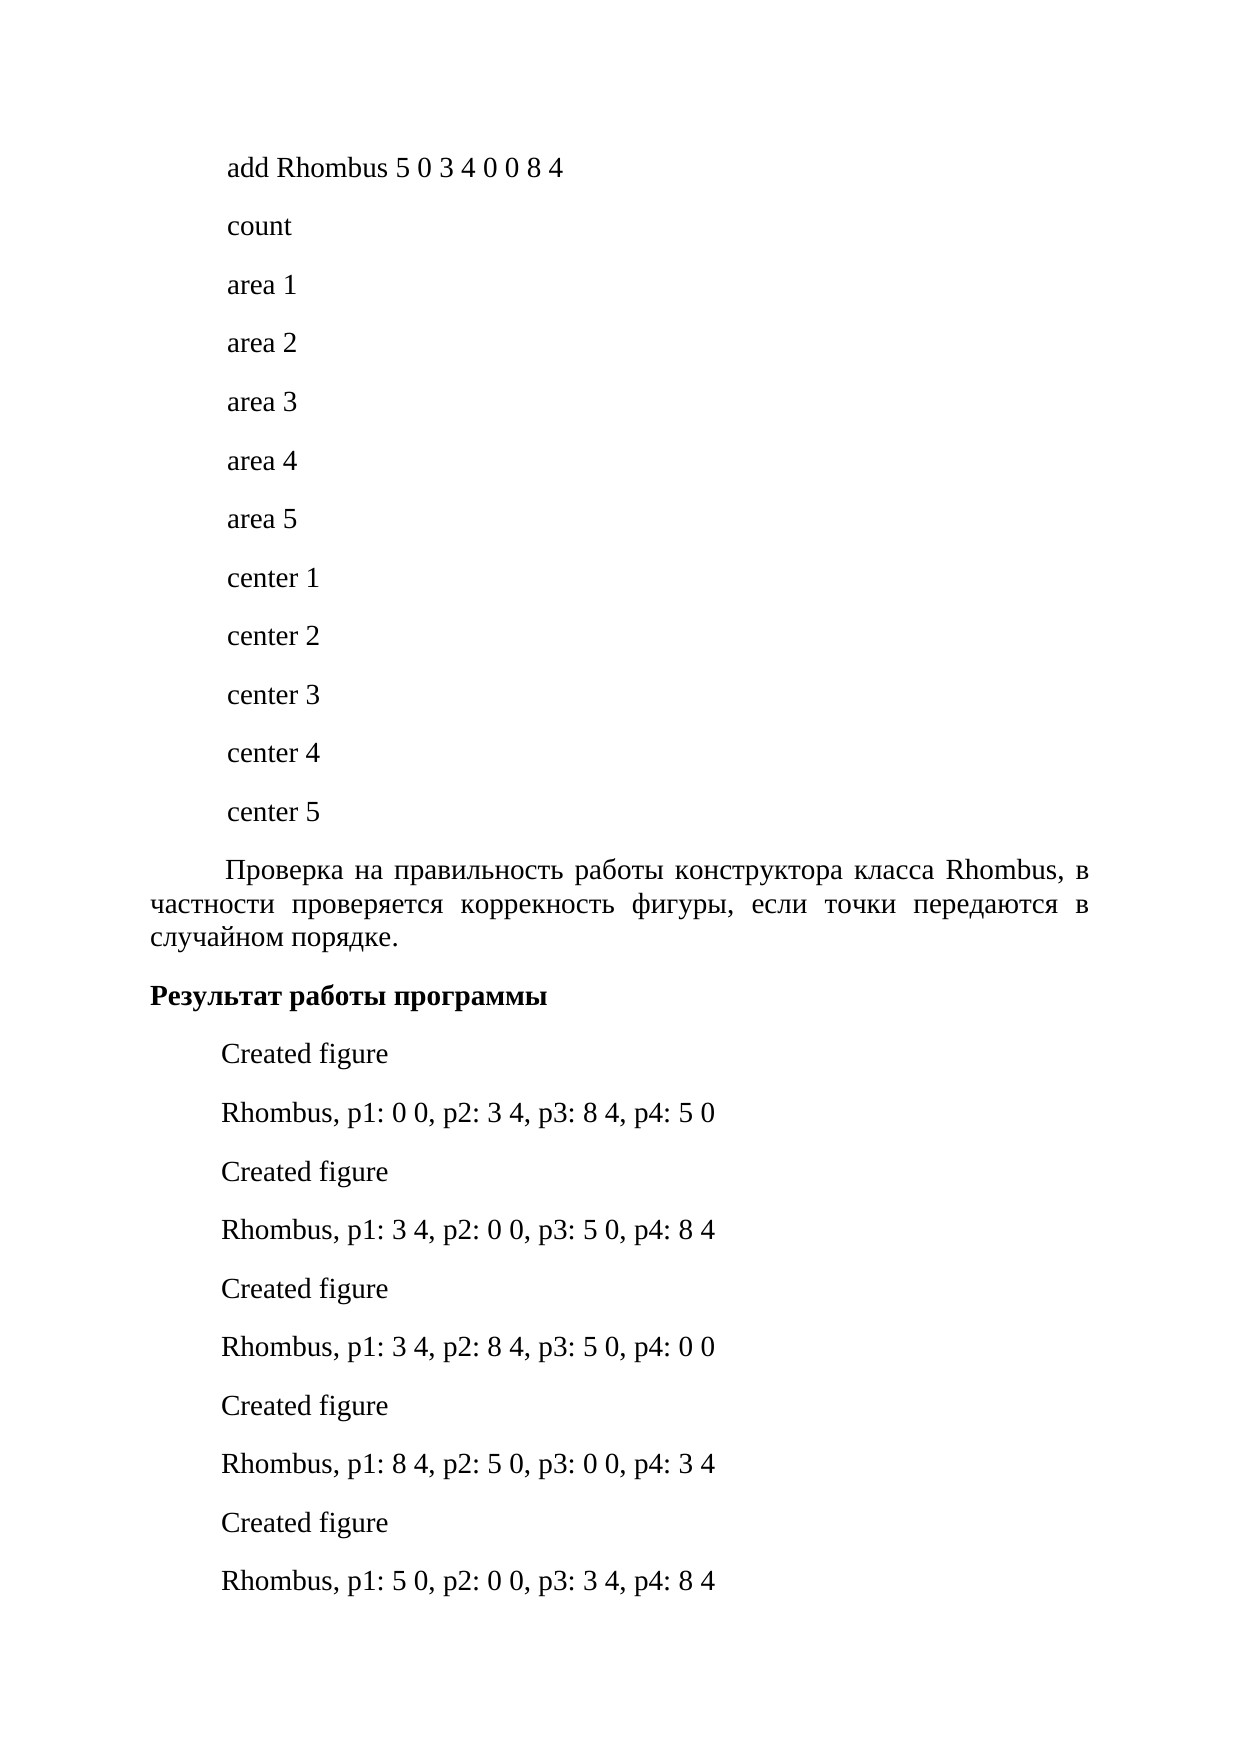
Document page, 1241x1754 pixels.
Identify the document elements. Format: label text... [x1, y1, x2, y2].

text area 5 [150, 501, 1090, 535]
text Created figure [150, 1271, 1090, 1304]
text area 4 [150, 443, 1090, 476]
text center 5 [150, 794, 1090, 827]
text center 1 [150, 560, 1090, 593]
text Created figure [150, 1037, 1090, 1070]
text area 3 [150, 384, 1090, 418]
text Created figure [150, 1388, 1090, 1421]
text area 1 [150, 267, 1090, 301]
text Rhombus, p1: 5 0, p2: 0 0, p3: 3 4, p4: 8 4 [150, 1563, 1090, 1597]
text add Rhombus 5 0 3 4 0 0 8 4 [150, 150, 1090, 183]
text center 2 [150, 618, 1090, 652]
text Rhombus, p1: 8 4, p2: 5 0, p3: 0 0, p4: 3 4 [150, 1446, 1090, 1480]
text Результат работы программы [150, 978, 1090, 1012]
text Created figure [150, 1505, 1090, 1538]
text Rhombus, p1: 3 4, p2: 8 4, p3: 5 0, p4: 0 0 [150, 1329, 1090, 1363]
text Rhombus, p1: 3 4, p2: 0 0, p3: 5 0, p4: 8 4 [150, 1212, 1090, 1246]
text Rhombus, p1: 0 0, p2: 3 4, p3: 8 4, p4: 5 0 [150, 1095, 1090, 1129]
text count [150, 208, 1090, 242]
text center 4 [150, 735, 1090, 769]
text Created figure [150, 1154, 1090, 1187]
text area 2 [150, 326, 1090, 359]
text center 3 [150, 677, 1090, 710]
text Проверка на правильность работы конструктора класса Rhombus, в частности проверяется коррекность фигуры, если точки передаются в случайном порядке. [150, 852, 1090, 953]
